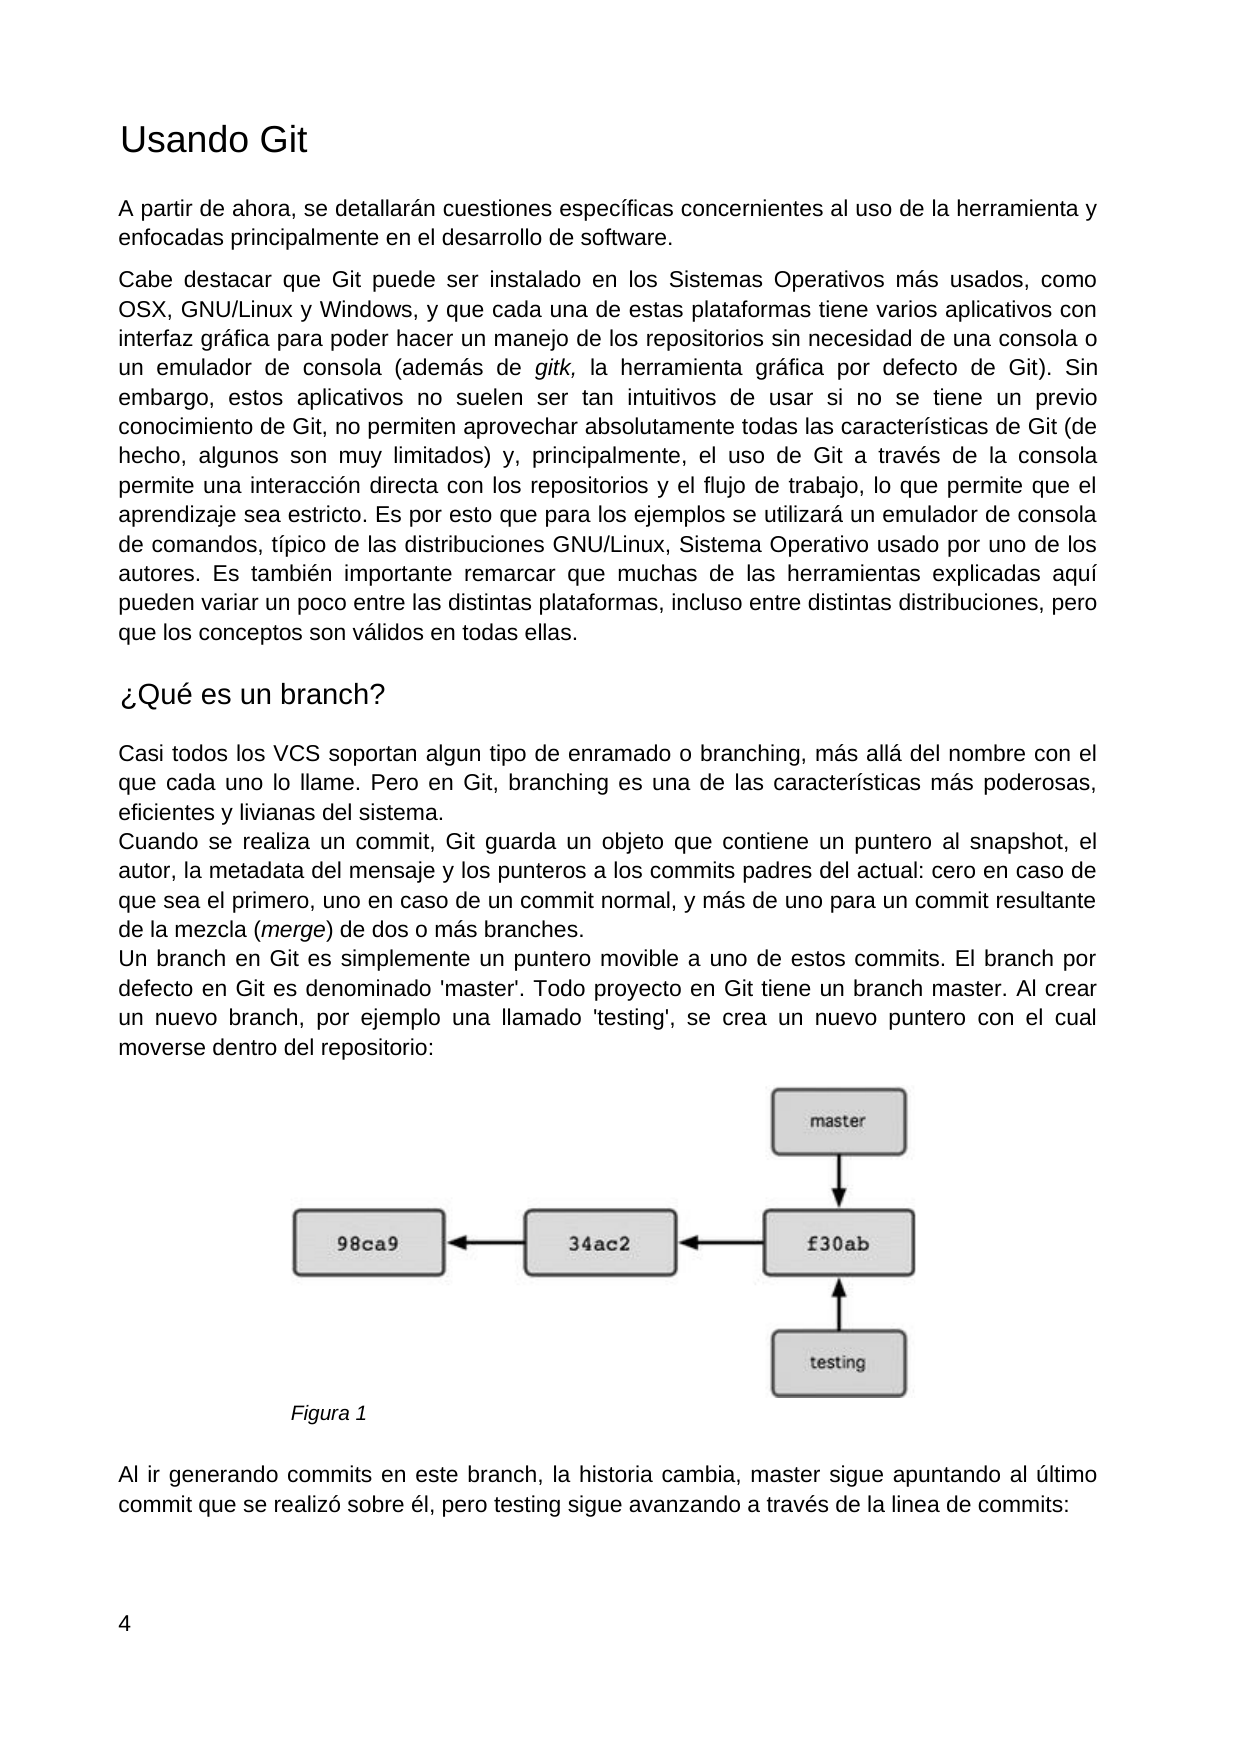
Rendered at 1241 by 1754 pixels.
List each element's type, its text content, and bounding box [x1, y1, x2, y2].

text A partir de ahora, se detallarán cuestiones específicas concernientes al uso de la herramienta y enfocadas principalmente en el desarrollo de software. [118, 196, 1098, 251]
text Al ir generando commits en este branch, la historia cambia, master sigue apuntando al último commit que se realizó sobre él, pero testing sigue avanzando a través de la linea de commits: [118, 1462, 1098, 1517]
text Casi todos los VCS soportan algun tipo de enramado o branching, más allá del nombre con el que cada uno lo llame. Pero en Git, branching es una de las características más poderosas, eficientes y livianas del sistema. [118, 740, 1098, 825]
text Figura 1 [291, 1398, 892, 1424]
text Cuando se realiza un commit, Git guarda un objeto que contiene un puntero al snapshot, el autor, la metadata del mensaje y los punteros a los commits padres del actual: cero en caso de que sea el primero, uno en caso de un commit normal, y más de uno para un commit resultante de la mezcla (merge) de dos o más branches. [118, 828, 1098, 942]
text Cabe destacar que Git puede ser instalado en los Sistemas Operativos más usados, como OSX, GNU/Linux y Windows, y que cada una de estas plataformas tiene varios aplicativos con interfaz gráfica para poder hacer un manejo de los repositorios sin necesidad de una consola o un emulador de consola (además de gitk, la herramienta gráfica por defecto de Git). Sin embargo, estos aplicativos no suelen ser tan intuitivos de usar si no se tiene un previo conocimiento de Git, no permiten aprovechar absolutamente todas las características de Git (de hecho, algunos son muy limitados) y, principalmente, el uso de Git a través de la consola permite una interacción directa con los repositorios y el flujo de trabajo, lo que permite que el aprendizaje sea estricto. Es por esto que para los ejemplos se utilizará un emulador de consola de comandos, típico de las distribuciones GNU/Linux, Sistema Operativo usado por uno de los autores. Es también importante remarcar que muchas de las herramientas explicadas aquí pueden variar un poco entre las distintas plataformas, incluso entre distintas distribuciones, pero que los conceptos son válidos en todas ellas. [118, 267, 1098, 645]
picture [290, 1085, 916, 1398]
text ¿Qué es un branch? [118, 678, 1122, 711]
text Un branch en Git es simplemente un puntero movible a uno de estos commits. El branch por defecto en Git es denominado 'master'. Todo proyecto en Git tiene un branch master. Al crear un nuevo branch, por ejemplo una llamado 'testing', se crea un nuevo puntero con el cual moverse dentro del repositorio: [118, 946, 1098, 1060]
text Usando Git [118, 118, 1122, 160]
